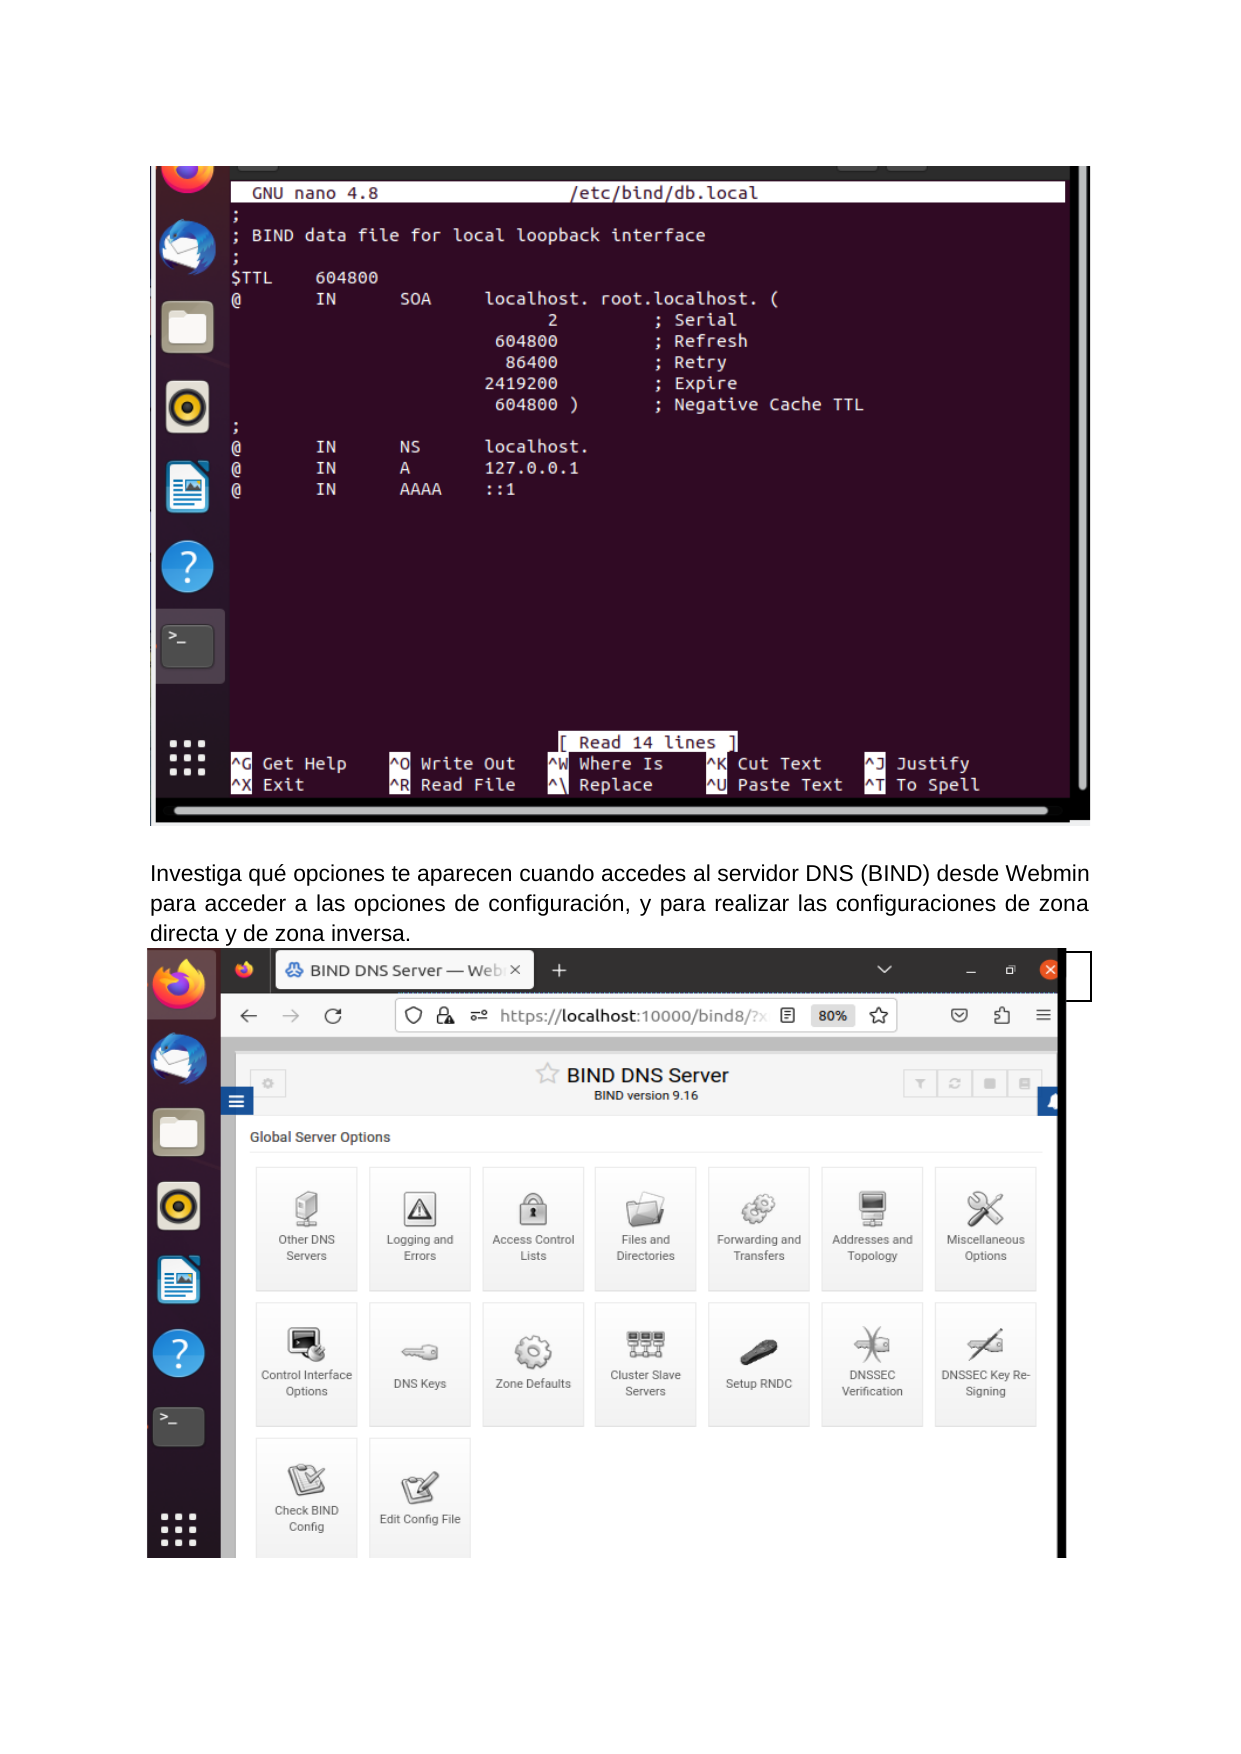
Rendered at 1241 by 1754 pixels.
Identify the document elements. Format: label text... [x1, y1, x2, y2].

table_header [1067, 953, 1090, 1000]
picture [150, 166, 1091, 826]
text Investiga qué opciones te aparecen cuando accedes al servidor DNS (BIND) desde Webmin para acceder a las opciones de configuración, y para realizar las configuraciones de zona directa y de zona inversa. [150, 860, 1090, 947]
picture [146, 948, 1067, 1558]
